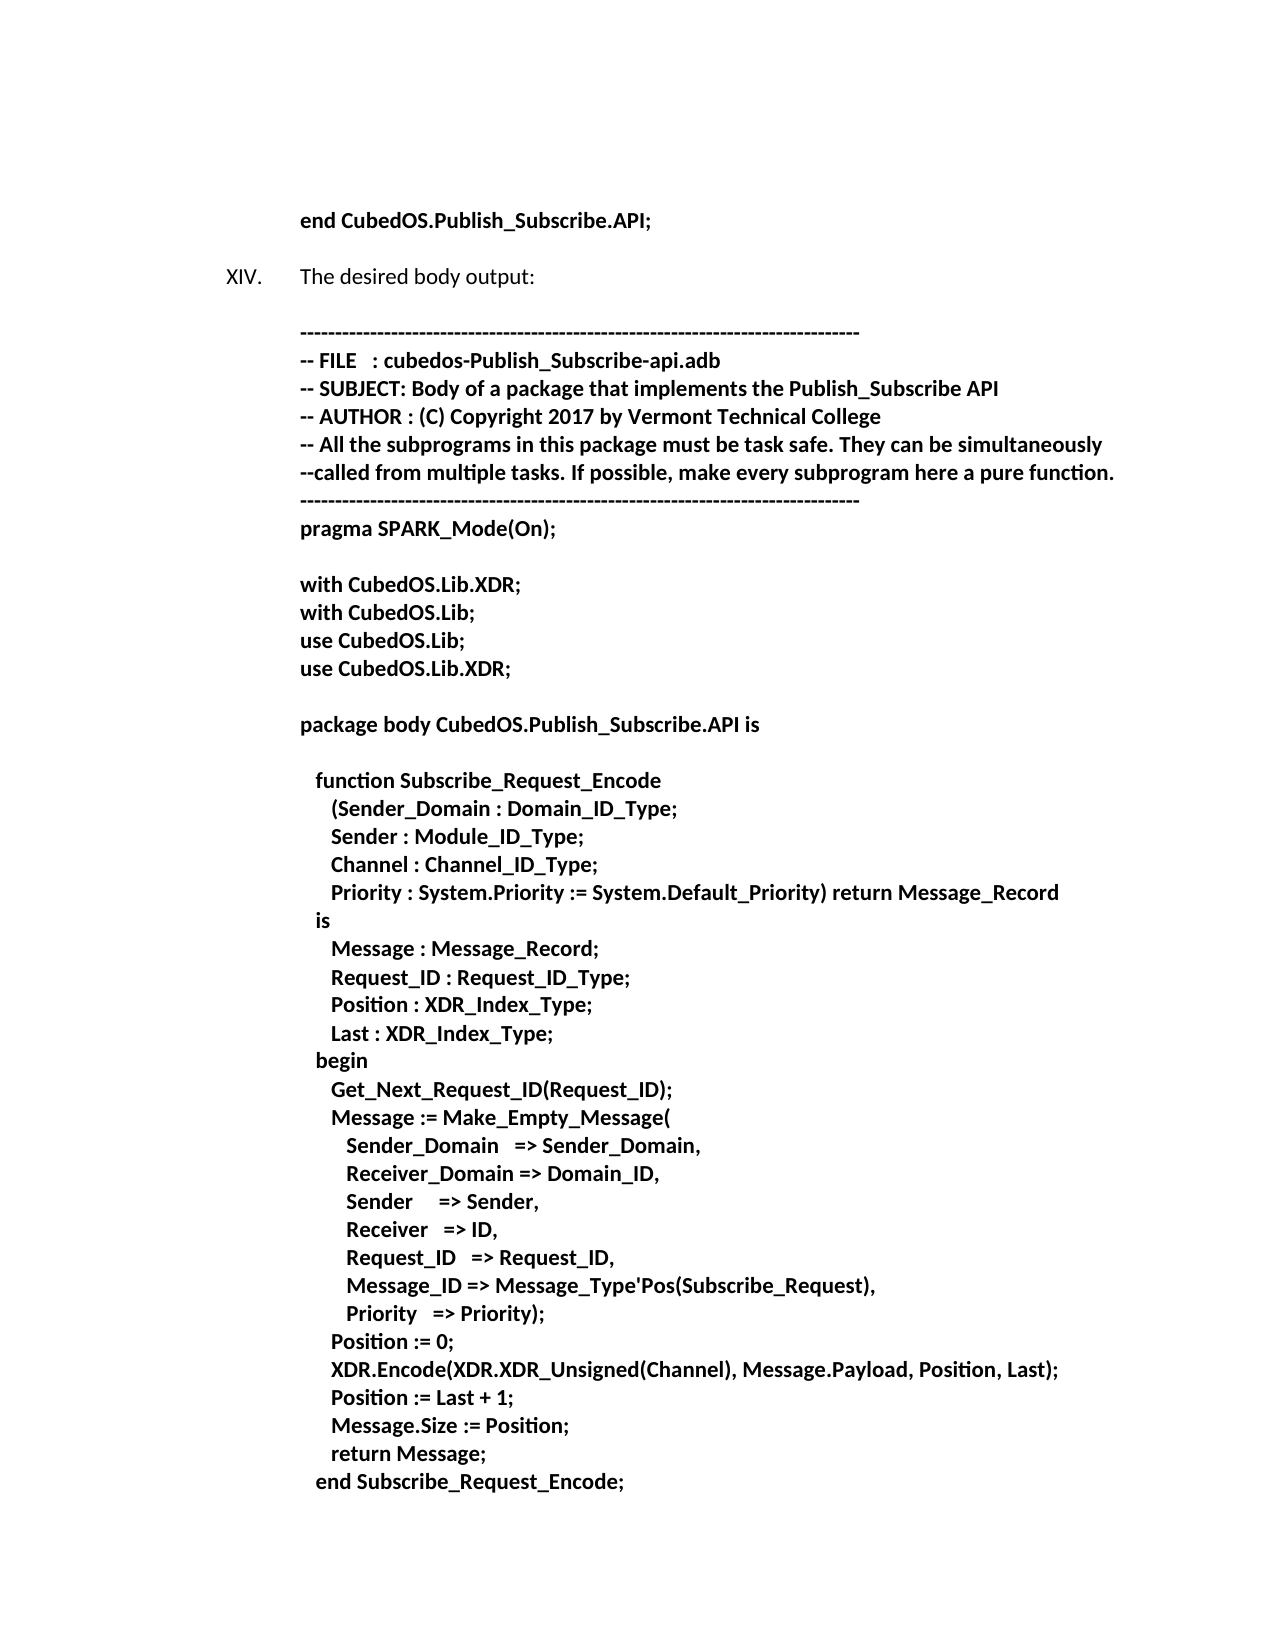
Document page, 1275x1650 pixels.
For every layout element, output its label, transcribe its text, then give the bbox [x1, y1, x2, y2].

text Message : Message_Record; [300, 934, 1125, 963]
text function Subscribe_Request_Encode [300, 766, 1125, 794]
text begin [300, 1047, 1125, 1075]
text package body CubedOS.Publish_Subscribe.API is [300, 710, 1125, 738]
text Sender => Sender, [300, 1187, 1125, 1215]
text return Message; [300, 1439, 1125, 1467]
text with CubedOS.Lib.XDR; [300, 570, 1125, 598]
list The desired body output: [262, 262, 1125, 290]
text Sender_Domain => Sender_Domain, [300, 1131, 1125, 1159]
text Channel : Channel_ID_Type; [300, 851, 1125, 878]
text -------------------------------------------------------------------------------- [300, 486, 1125, 514]
text Priority => Priority); [300, 1299, 1125, 1327]
text -- AUTHOR : (C) Copyright 2017 by Vermont Technical College [300, 402, 1125, 430]
text use CubedOS.Lib; [300, 626, 1125, 654]
text Receiver => ID, [300, 1215, 1125, 1243]
text -- All the subprograms in this package must be task safe. They can be simultaneously [300, 430, 1125, 458]
text Message_ID => Message_Type'Pos(Subscribe_Request), [300, 1271, 1125, 1299]
text Message.Size := Position; [300, 1411, 1125, 1439]
text -------------------------------------------------------------------------------- [300, 318, 1125, 346]
text Receiver_Domain => Domain_ID, [300, 1159, 1125, 1187]
text (Sender_Domain : Domain_ID_Type; [300, 794, 1125, 822]
text Last : XDR_Index_Type; [300, 1019, 1125, 1047]
text Position := Last + 1; [300, 1383, 1125, 1411]
text end Subscribe_Request_Encode; [300, 1467, 1125, 1495]
text -- SUBJECT: Body of a package that implements the Publish_Subscribe API [300, 374, 1125, 402]
text Request_ID : Request_ID_Type; [300, 963, 1125, 991]
text Request_ID => Request_ID, [300, 1243, 1125, 1271]
text with CubedOS.Lib; [300, 598, 1125, 626]
text -- FILE : cubedos-Publish_Subscribe-api.adb [300, 346, 1125, 374]
text Priority : System.Priority := System.Default_Priority) return Message_Record [300, 878, 1125, 907]
text --called from multiple tasks. If possible, make every subprogram here a pure function. [300, 458, 1125, 486]
text use CubedOS.Lib.XDR; [300, 654, 1125, 682]
text Position : XDR_Index_Type; [300, 991, 1125, 1019]
text Message := Make_Empty_Message( [300, 1103, 1125, 1131]
text pragma SPARK_Mode(On); [300, 514, 1125, 542]
text Sender : Module_ID_Type; [300, 822, 1125, 851]
text end CubedOS.Publish_Subscribe.API; [300, 206, 1125, 234]
text Get_Next_Request_ID(Request_ID); [300, 1075, 1125, 1103]
text is [300, 907, 1125, 934]
text Position := 0; [300, 1327, 1125, 1355]
text XDR.Encode(XDR.XDR_Unsigned(Channel), Message.Payload, Position, Last); [300, 1355, 1125, 1383]
